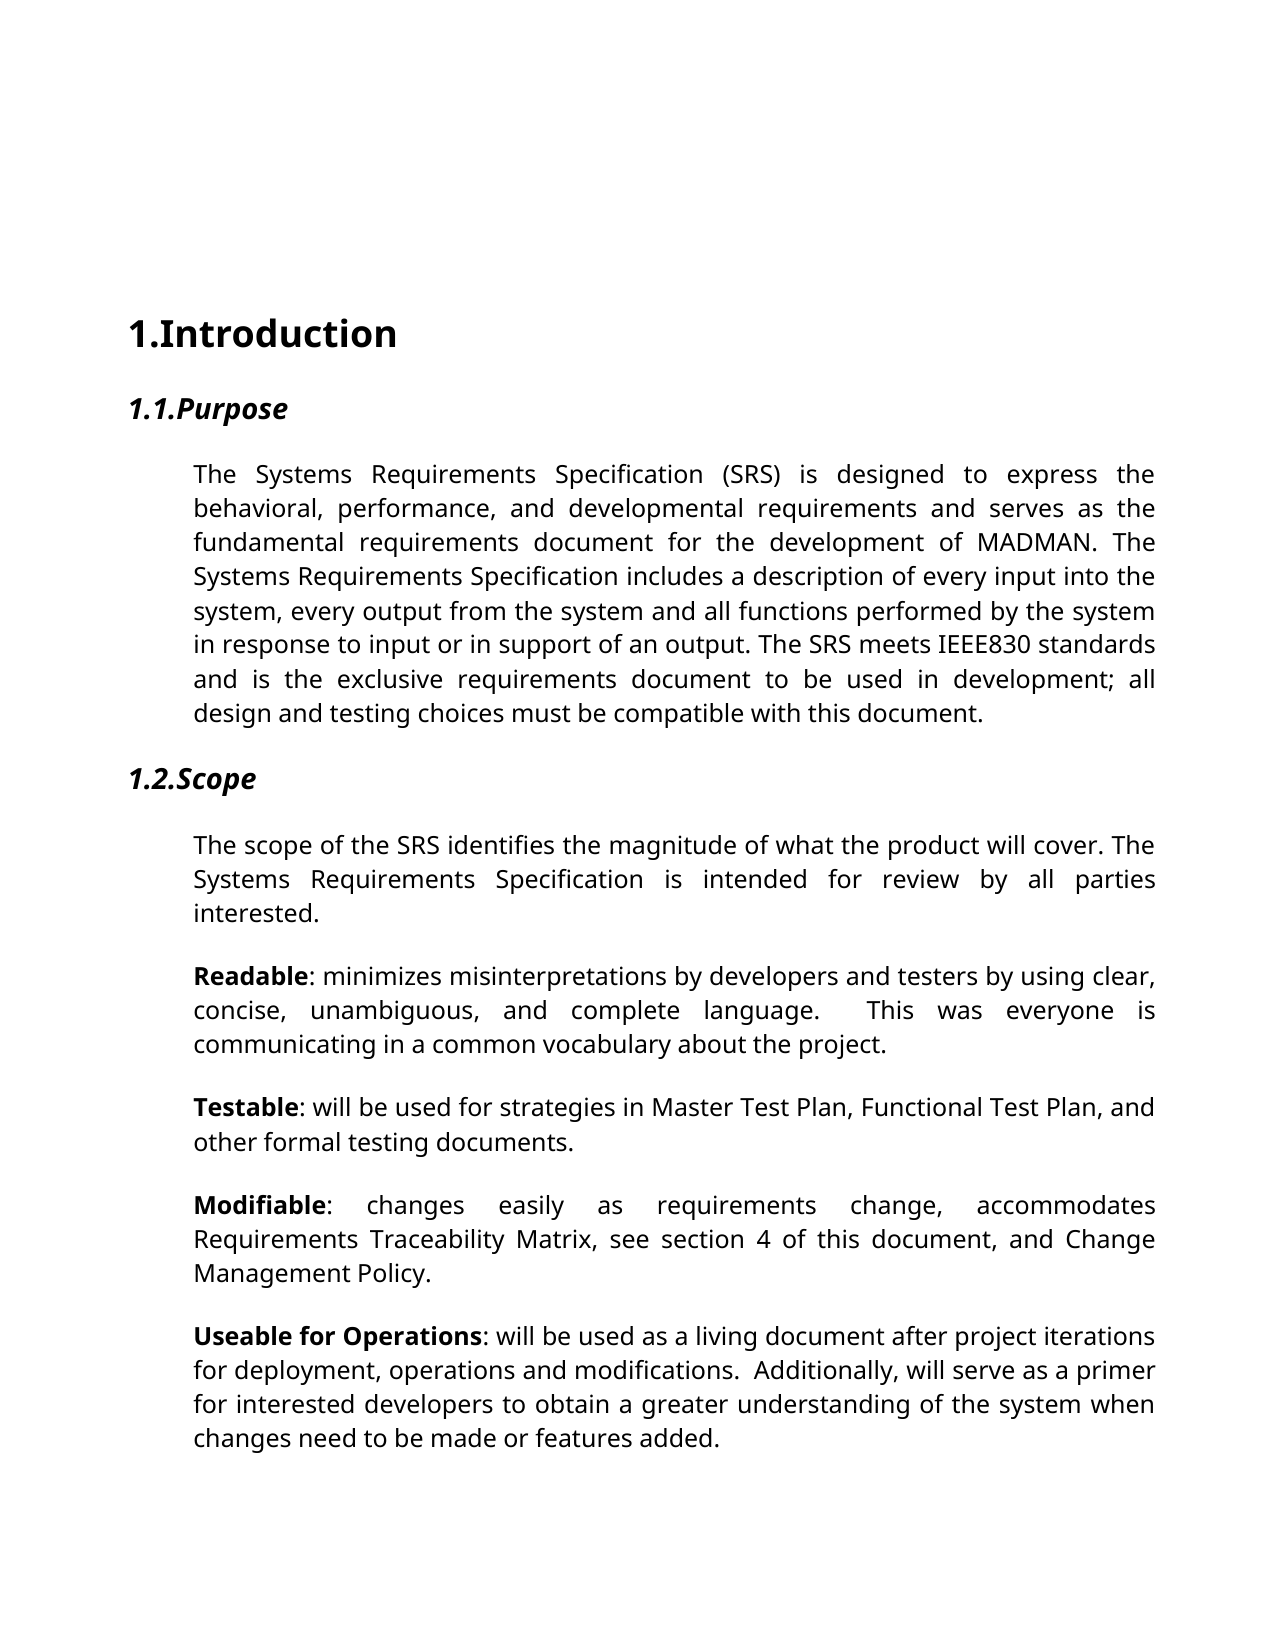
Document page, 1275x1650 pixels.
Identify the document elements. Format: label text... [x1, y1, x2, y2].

text The scope of the SRS identifies the magnitude of what the product will cover. The Systems Requirements Specification is intended for review by all parties interested. [326, 896, 1157, 929]
text Useable for Operations: will be used as a living document after project iterations for deployment, operations and modifications. Additionally, will serve as a primer for interested developers to obtain a greater understanding of the system when changes need to be made or features added. [721, 1421, 1157, 1455]
text Modifiable: changes easily as requirements change, accommodates Requirements Traceability Matrix, see section 4 of this document, and Change Management Policy. [438, 1256, 1157, 1289]
subtitle 1.1.Purpose [299, 388, 1147, 428]
text Testable: will be used for strategies in Master Test Plan, Functional Test Plan, and other formal testing documents. [581, 1124, 1157, 1158]
subtitle 1.2.Scope [127, 758, 1147, 798]
subtitle 1.Introduction [408, 308, 1147, 359]
text Readable: minimizes misinterpretations by developers and testers by using clear, concise, unambiguous, and complete language. This was everyone is communicating in a common vocabulary about the project. [894, 1027, 1157, 1061]
